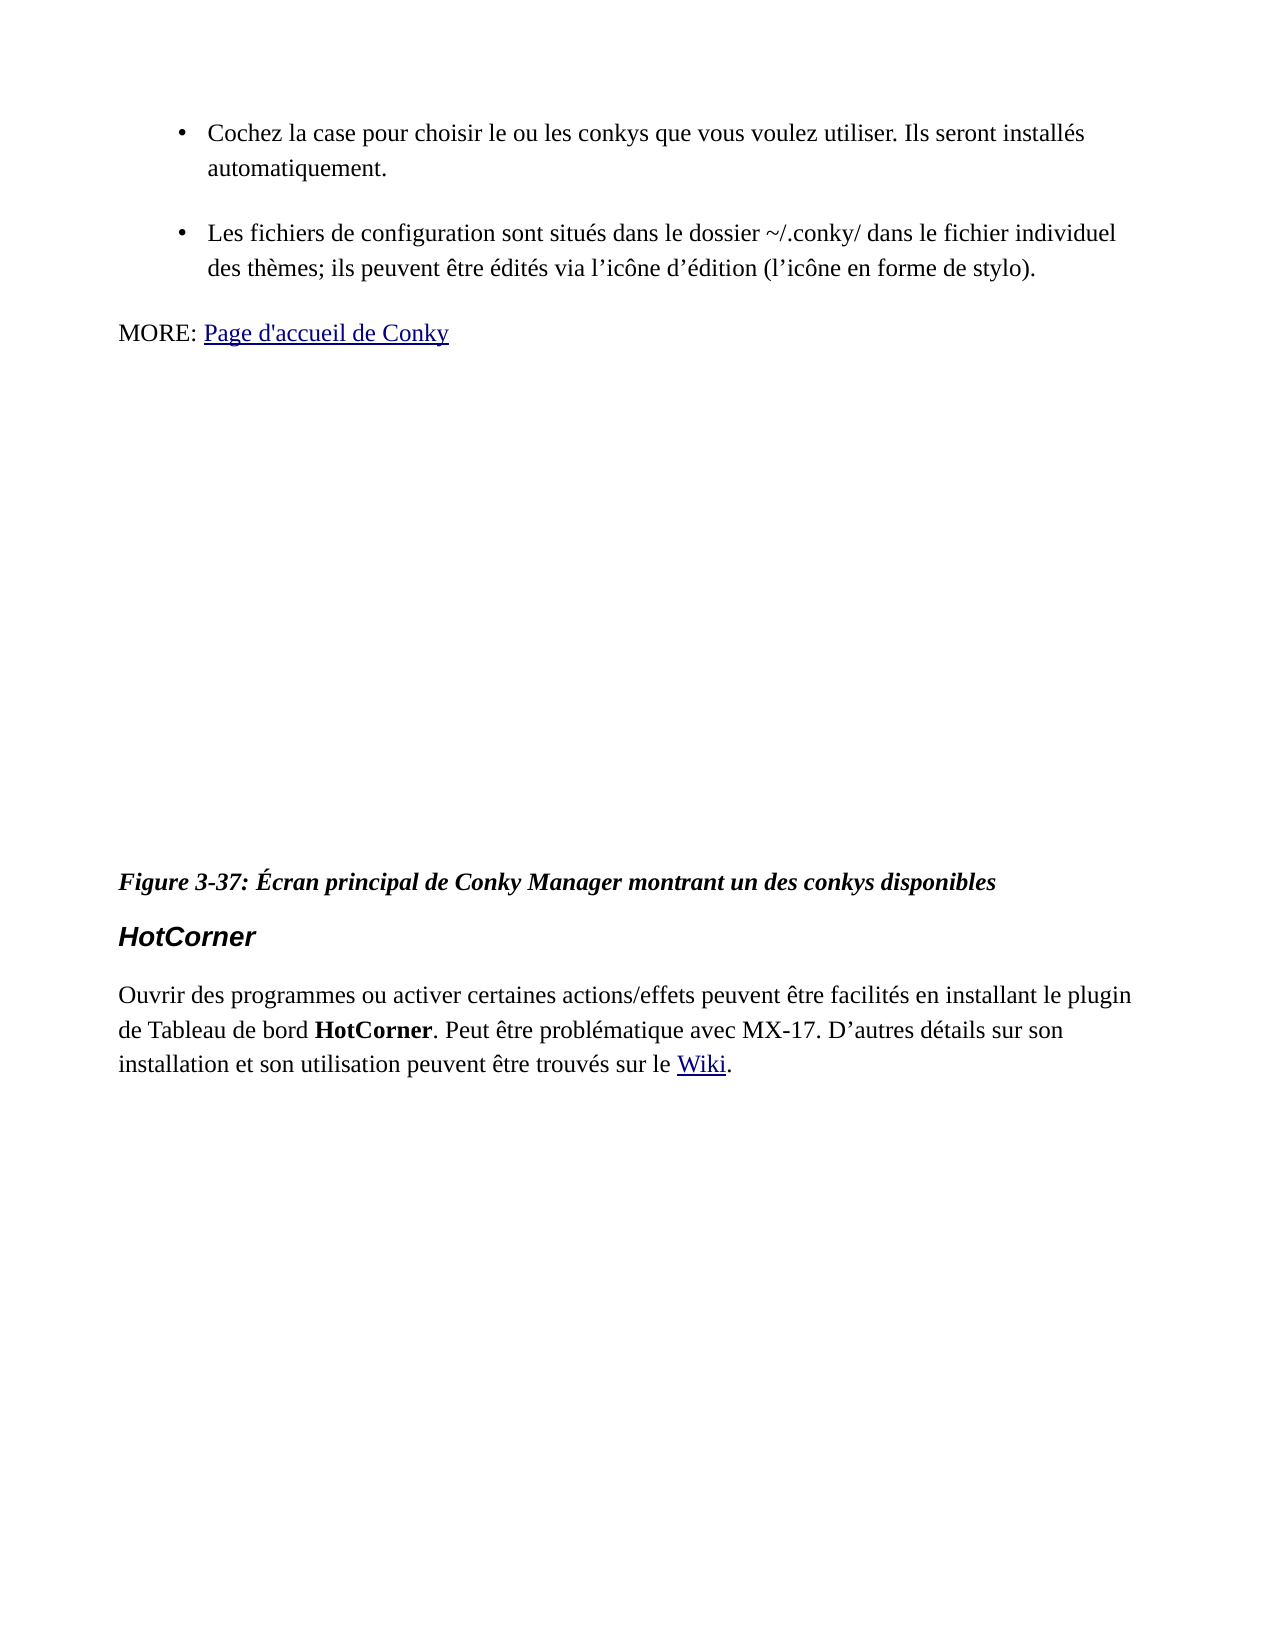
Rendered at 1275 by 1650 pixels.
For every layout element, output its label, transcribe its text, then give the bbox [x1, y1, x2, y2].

text Ouvrir des programmes ou activer certaines actions/effets peuvent être facilités en installant le plugin de Tableau de bord HotCorner. Peut être problématique avec MX-17. D’autres détails sur son installation et son utilisation peuvent être trouvés sur le Wiki. [118, 980, 1157, 1078]
subtitle HotCorner [118, 920, 1157, 952]
list Les fichiers de configuration sont situés dans le dossier ~/.conky/ dans le fichier individuel des thèmes; ils peuvent être édités via l’icône d’édition (l’icône en forme de stylo). [178, 218, 1141, 282]
list Cochez la case pour choisir le ou les conkys que vous voulez utiliser. Ils seront installés automatiquement. [178, 118, 1141, 181]
text MORE: Page d'accueil de Conky [118, 318, 1142, 347]
text Figure 3-37: Écran principal de Conky Manager montrant un des conkys disponibles [118, 867, 1157, 895]
